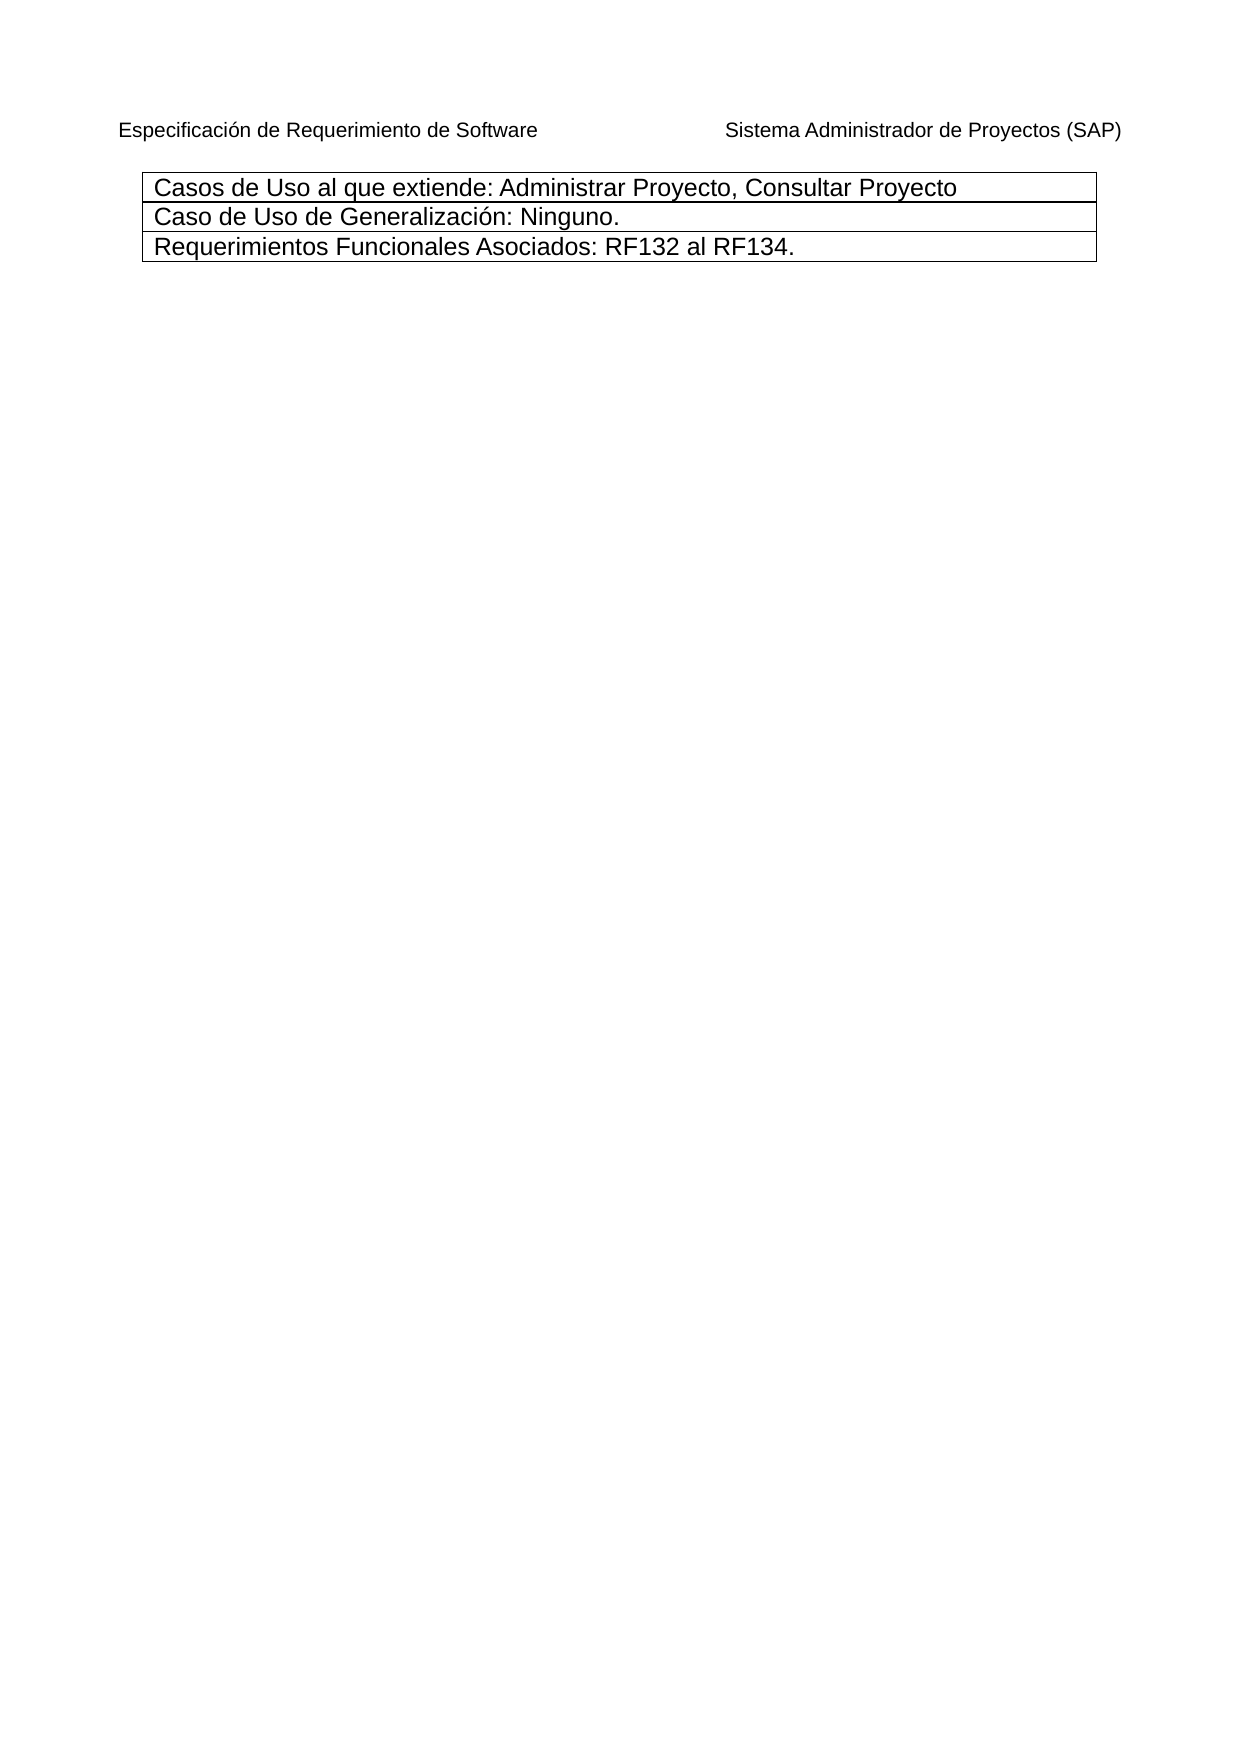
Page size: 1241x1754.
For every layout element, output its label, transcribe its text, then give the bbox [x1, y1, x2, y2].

table_cell Caso de Uso de Generalización: Ninguno. [143, 203, 1096, 231]
table_cell Casos de Uso al que extiende: Administrar Proyecto, Consultar Proyecto [143, 173, 1096, 201]
table_cell Requerimientos Funcionales Asociados: RF132 al RF134. [143, 232, 1096, 261]
